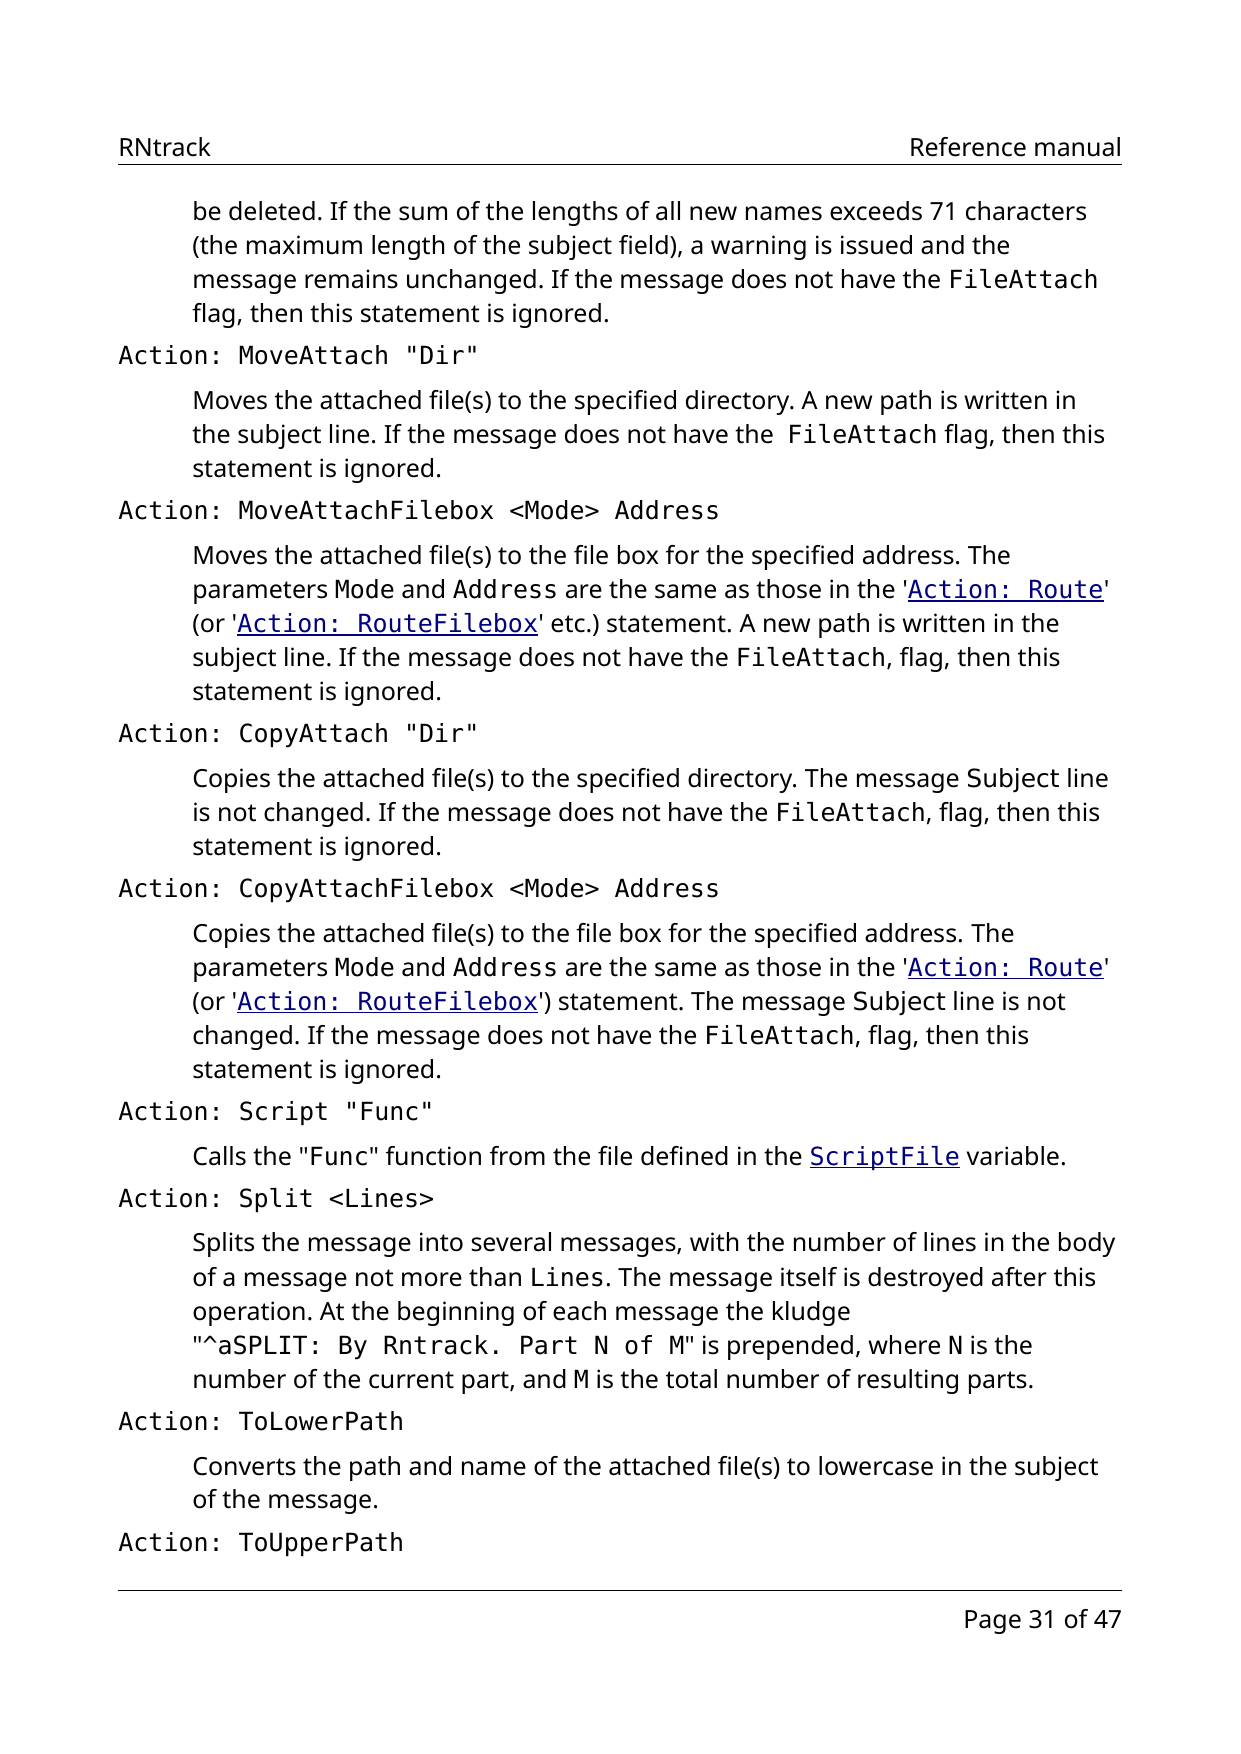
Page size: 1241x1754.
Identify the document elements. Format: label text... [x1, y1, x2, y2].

text Moves the attached file(s) to the specified directory. A new path is written in the subject line. If the message does not have the FileAttach flag, then this statement is ignored. [192, 382, 1122, 485]
text Action: Split <Lines> [118, 1184, 1122, 1213]
text Action: ToLowerPath [118, 1407, 1122, 1436]
text Action: CopyAttachFilebox <Mode> Address [118, 874, 1122, 903]
text Action: Script "Func" [118, 1097, 1122, 1127]
text Action: MoveAttachFilebox <Mode> Address [118, 496, 1122, 526]
text be deleted. If the sum of the lengths of all new names exceeds 71 characters (the maximum length of the subject field), a warning is issued and the message remains unchanged. If the message does not have the FileAttach flag, then this statement is ignored. [192, 193, 1122, 330]
text Action: ToUpperPath [118, 1528, 1122, 1557]
text Copies the attached file(s) to the file box for the specified address. The parameters Mode and Address are the same as those in the 'Action: Route' (or 'Action: RouteFilebox') statement. The message Subject line is not changed. If the message does not have the FileAttach, flag, then this statement is ignored. [192, 915, 1122, 1086]
text Action: MoveAttach "Dir" [118, 342, 1122, 371]
text Action: CopyAttach "Dir" [118, 719, 1122, 749]
text Moves the attached file(s) to the file box for the specified address. The parameters Mode and Address are the same as those in the 'Action: Route' (or 'Action: RouteFilebox' etc.) statement. A new path is written in the subject line. If the message does not have the FileAttach, flag, then this statement is ignored. [192, 537, 1122, 708]
text Calls the "Func" function from the file defined in the ScriptFile variable. [192, 1138, 1122, 1172]
text Splits the message into several messages, with the number of lines in the body of a message not more than Lines. The message itself is destroyed after this operation. At the beginning of each message the kludge "^aSPLIT: By Rntrack. Part N of M" is prepended, where N is the number of the current part, and M is the total number of resulting parts. [192, 1225, 1122, 1395]
text Copies the attached file(s) to the specified directory. The message Subject line is not changed. If the message does not have the FileAttach, flag, then this statement is ignored. [192, 760, 1122, 863]
text Converts the path and name of the attached file(s) to lowercase in the subject of the message. [192, 1448, 1122, 1516]
